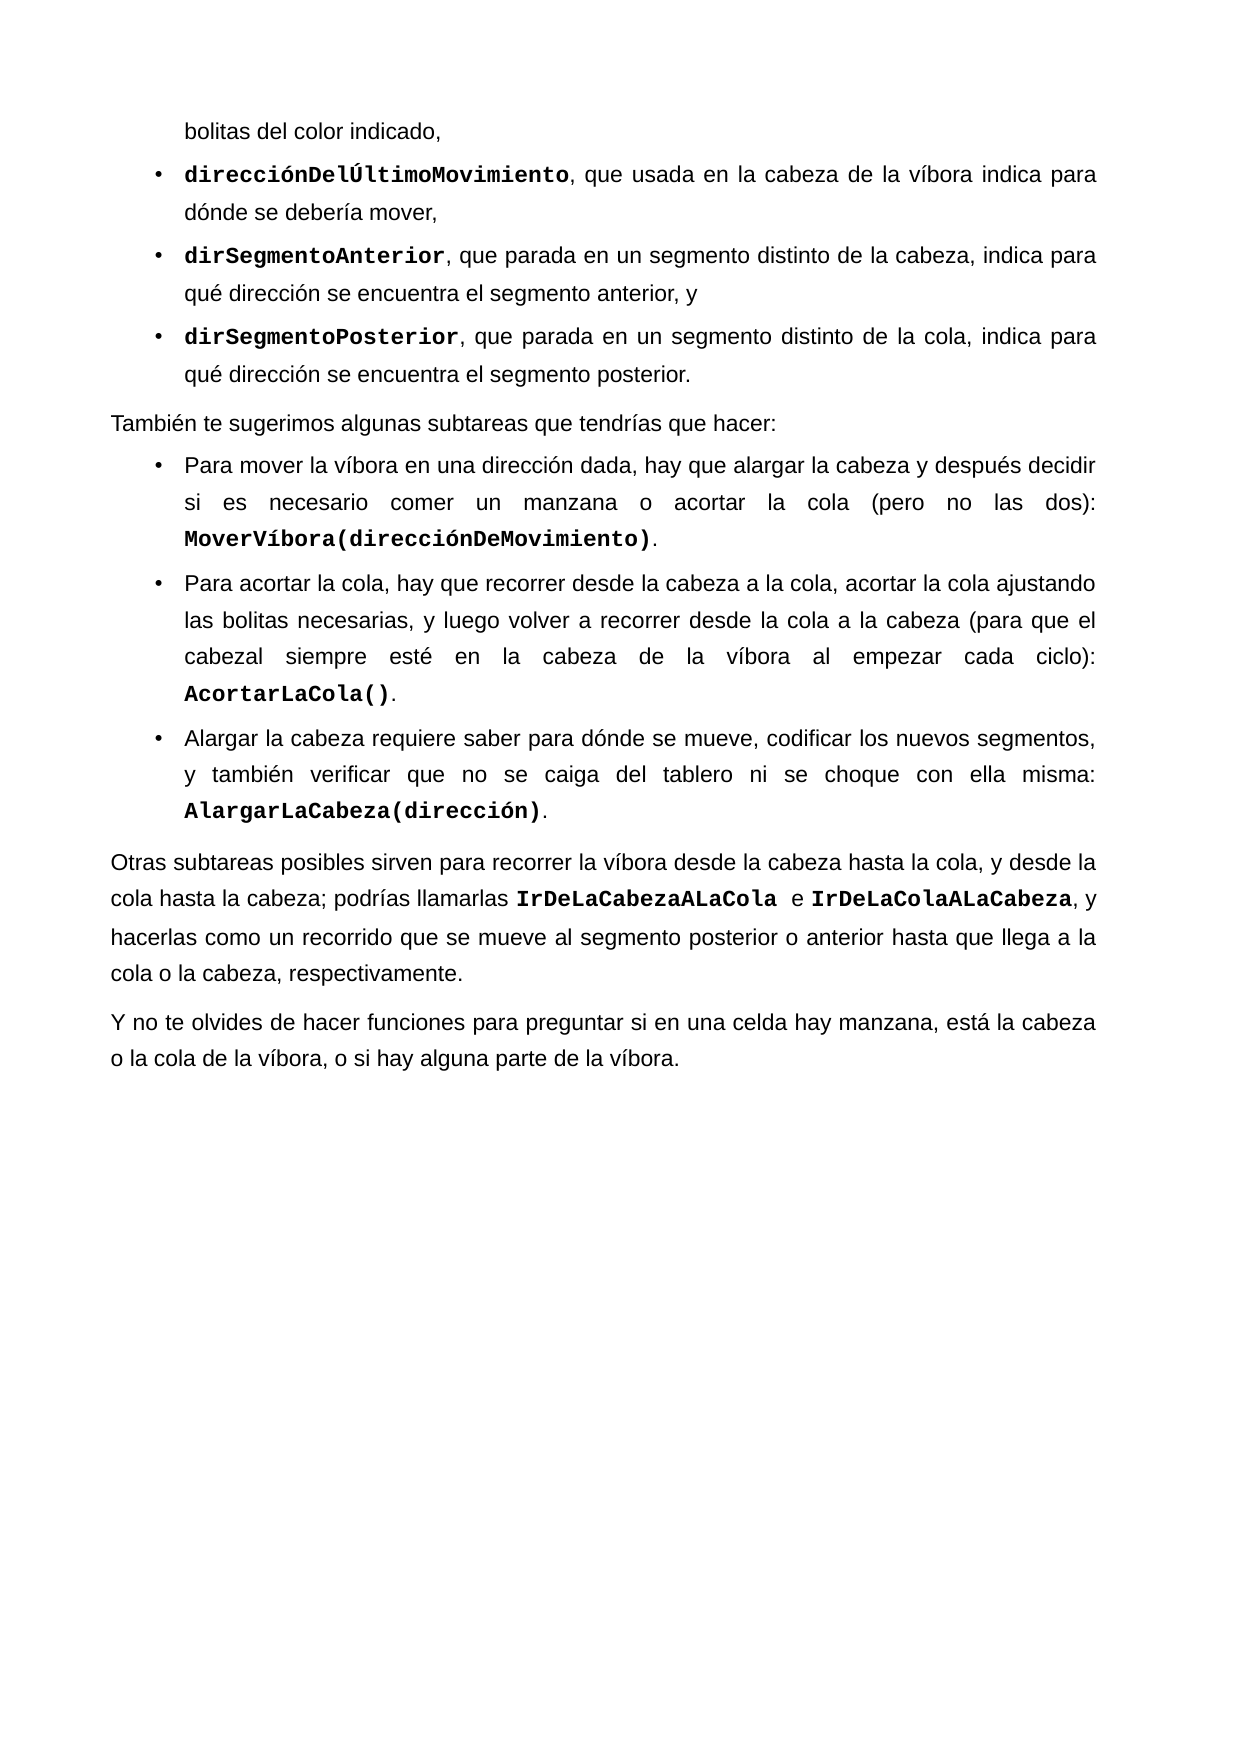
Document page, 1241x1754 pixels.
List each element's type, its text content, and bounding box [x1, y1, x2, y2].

list Alargar la cabeza requiere saber para dónde se mueve, codificar los nuevos segmentos, y también verificar que no se caiga del tablero ni se choque con ella misma: AlargarLaCabeza(dirección). [154, 725, 1097, 826]
list dirSegmentoAnterior, que parada en un segmento distinto de la cabeza, indica para qué dirección se encuentra el segmento anterior, y [154, 242, 1097, 306]
text Otras subtareas posibles sirven para recorrer la víbora desde la cabeza hasta la cola, y desde la cola hasta la cabeza; podrías llamarlas IrDeLaCabezaALaCola e IrDeLaColaALaCabeza, y hacerlas como un recorrido que se mueve al segmento posterior o anterior hasta que llega a la cola o la cabeza, respectivamente. [110, 849, 1097, 986]
list bolitas del color indicado, [154, 118, 1097, 144]
list direcciónDelÚltimoMovimiento, que usada en la cabeza de la víbora indica para dónde se debería mover, [154, 161, 1097, 225]
list dirSegmentoPosterior, que parada en un segmento distinto de la cola, indica para qué dirección se encuentra el segmento posterior. [154, 323, 1097, 387]
text También te sugerimos algunas subtareas que tendrías que hacer: [110, 410, 1097, 436]
list Para acortar la cola, hay que recorrer desde la cabeza a la cola, acortar la cola ajustando las bolitas necesarias, y luego volver a recorrer desde la cola a la cabeza (para que el cabezal siempre esté en la cabeza de la víbora al empezar cada ciclo): AcortarLaCola(). [154, 570, 1097, 708]
list Para mover la víbora en una dirección dada, hay que alargar la cabeza y después decidir si es necesario comer un manzana o acortar la cola (pero no las dos): MoverVíbora(direcciónDeMovimiento). [154, 452, 1097, 553]
text Y no te olvides de hacer funciones para preguntar si en una celda hay manzana, está la cabeza o la cola de la víbora, o si hay alguna parte de la víbora. [110, 1009, 1097, 1072]
